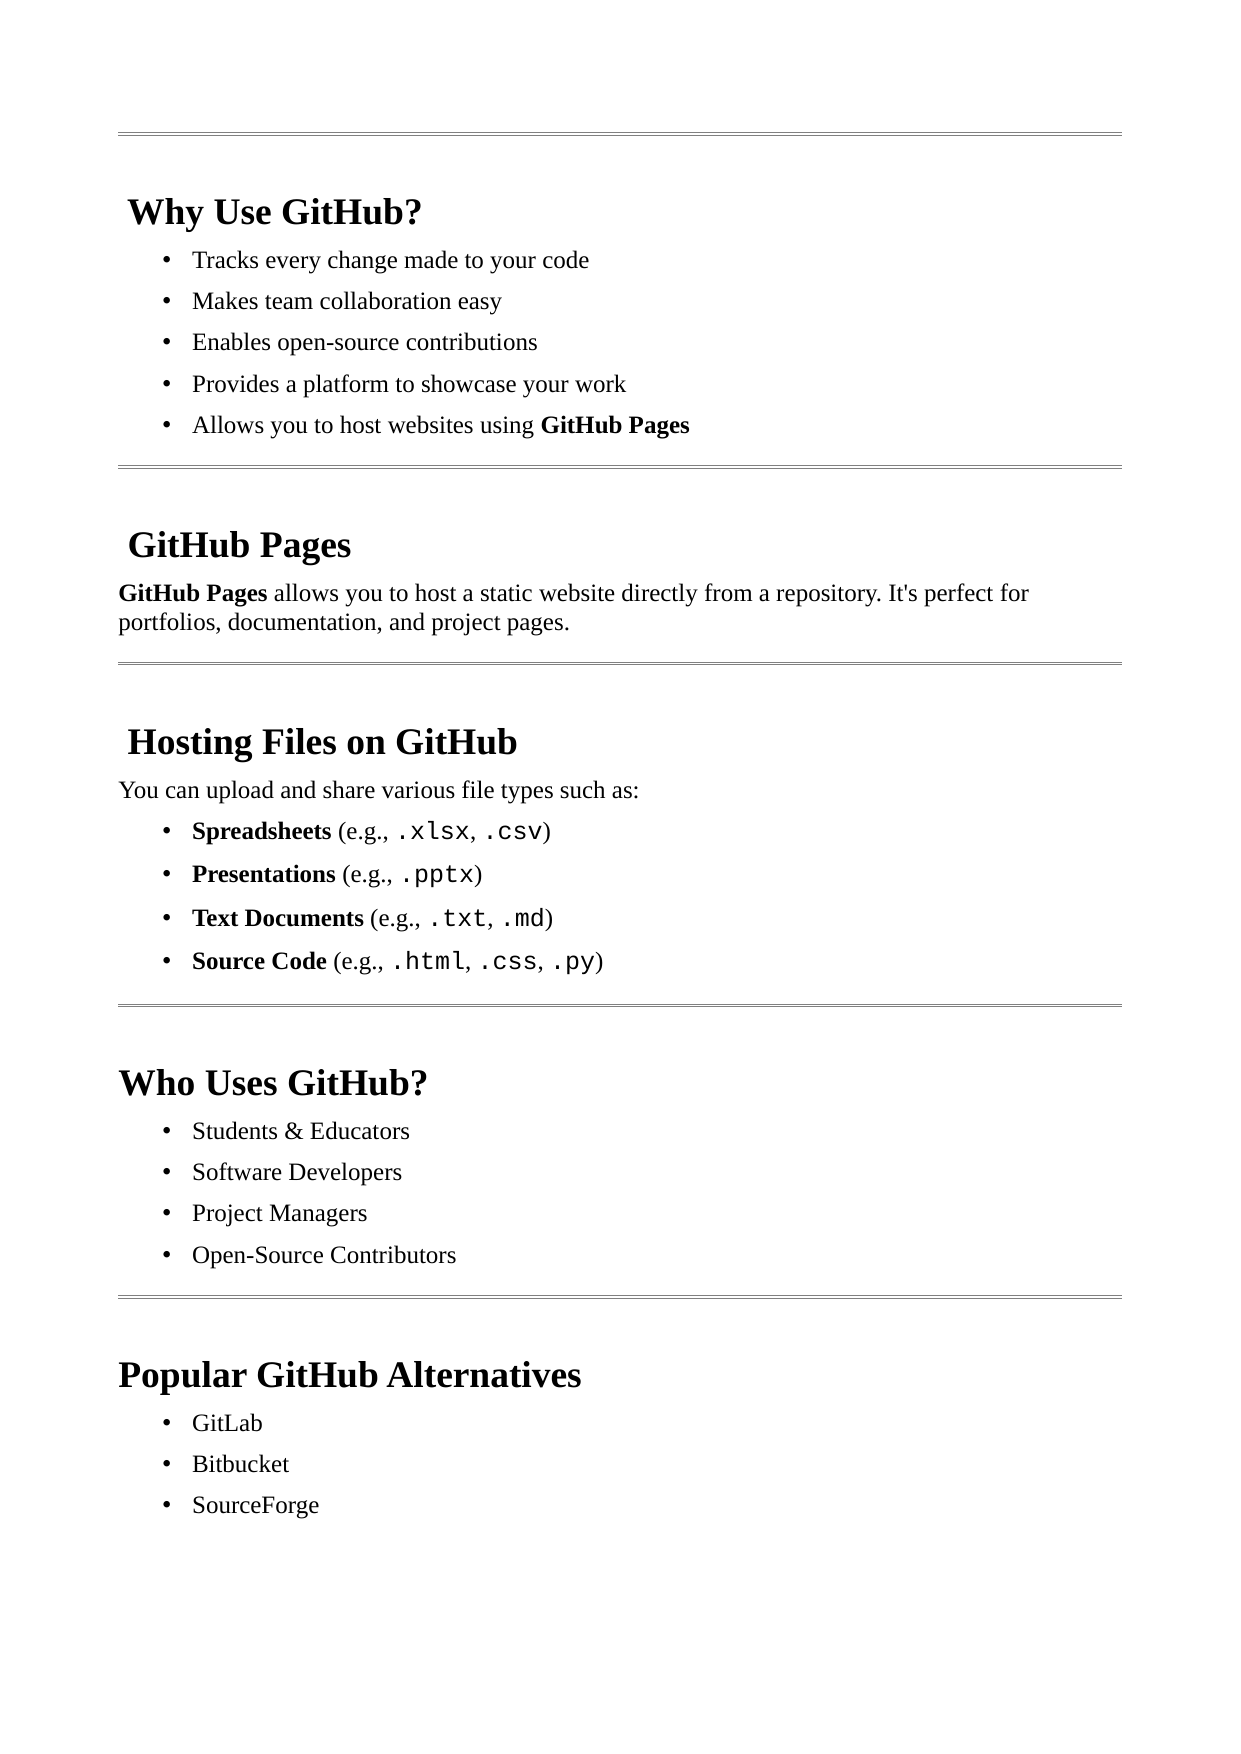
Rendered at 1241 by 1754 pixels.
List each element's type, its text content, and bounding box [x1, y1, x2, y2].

list Provides a platform to showcase your work [162, 369, 1122, 397]
list Enables open-source contributions [162, 327, 1122, 356]
list Students & Educators [162, 1116, 1122, 1145]
list Presentations (e.g., .pptx) [162, 859, 1122, 890]
text You can upload and share various file types such as: [118, 775, 1122, 803]
list Software Developers [162, 1157, 1122, 1186]
subtitle Why Use GitHub? [118, 189, 1122, 232]
list Project Managers [162, 1198, 1122, 1227]
subtitle Hosting Files on GitHub [118, 719, 1122, 762]
list SourceForge [162, 1490, 1122, 1519]
list Text Documents (e.g., .txt, .md) [162, 903, 1122, 933]
list Makes team collaboration easy [162, 286, 1122, 315]
list Allows you to host websites using GitHub Pages [162, 410, 1122, 439]
list Source Code (e.g., .html, .css, .py) [162, 946, 1122, 977]
text GitHub Pages allows you to host a static website directly from a repository. It's perfect for portfolios, documentation, and project pages. [118, 578, 1122, 635]
list GitLab [162, 1408, 1122, 1437]
subtitle Who Uses GitHub? [118, 1060, 1122, 1103]
subtitle Popular GitHub Alternatives [118, 1352, 1122, 1395]
list Tracks every change made to your code [162, 245, 1122, 274]
list Bitbucket [162, 1449, 1122, 1478]
list Spreadsheets (e.g., .xlsx, .csv) [162, 816, 1122, 847]
subtitle GitHub Pages [118, 522, 1122, 565]
list Open-Source Contributors [162, 1240, 1122, 1268]
